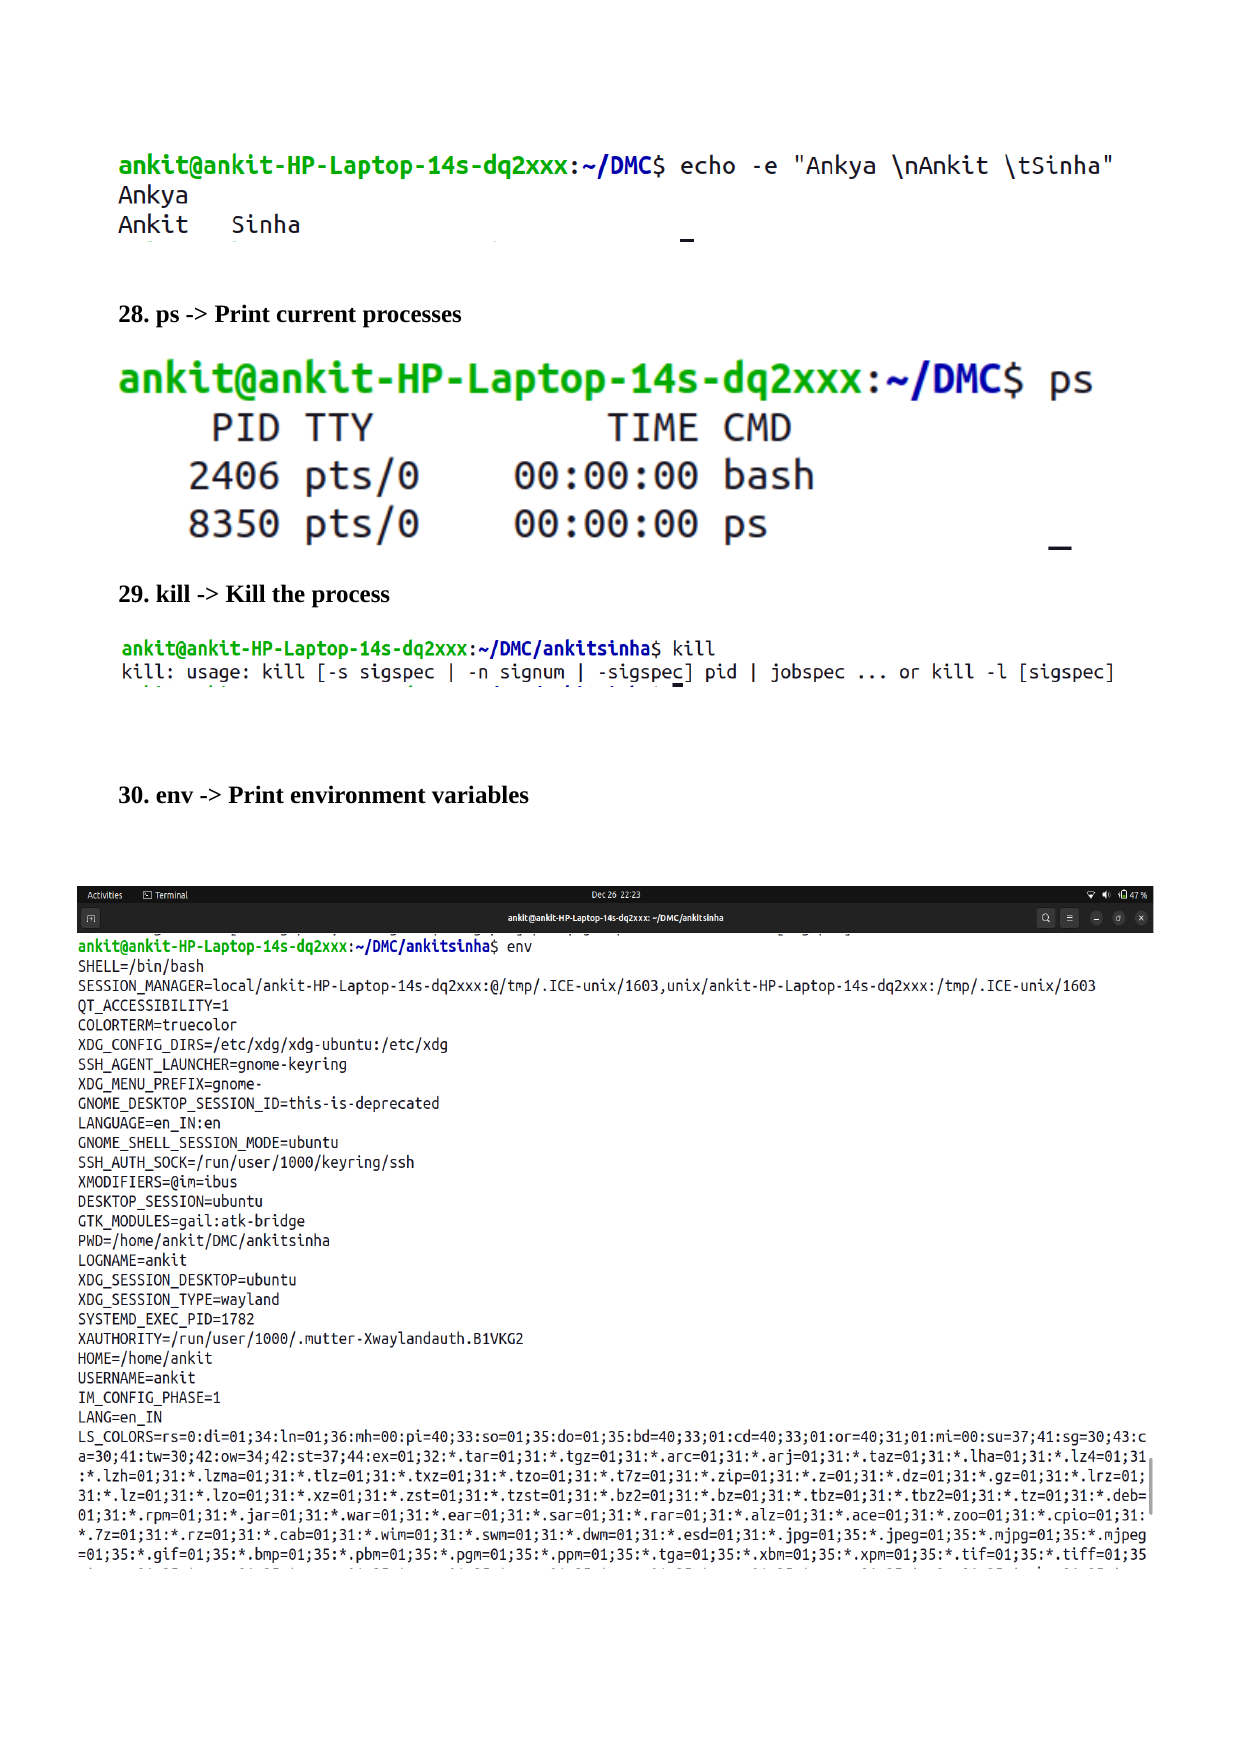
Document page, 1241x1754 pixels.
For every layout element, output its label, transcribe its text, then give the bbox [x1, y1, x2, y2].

text 29. kill -> Kill the process [118, 579, 1122, 607]
text 30. env -> Print environment variables [118, 780, 1122, 809]
picture [118, 146, 1123, 242]
picture [77, 886, 1154, 1569]
picture [118, 356, 1123, 550]
text 28. ps -> Print current processes [118, 299, 1122, 327]
picture [122, 636, 1127, 687]
